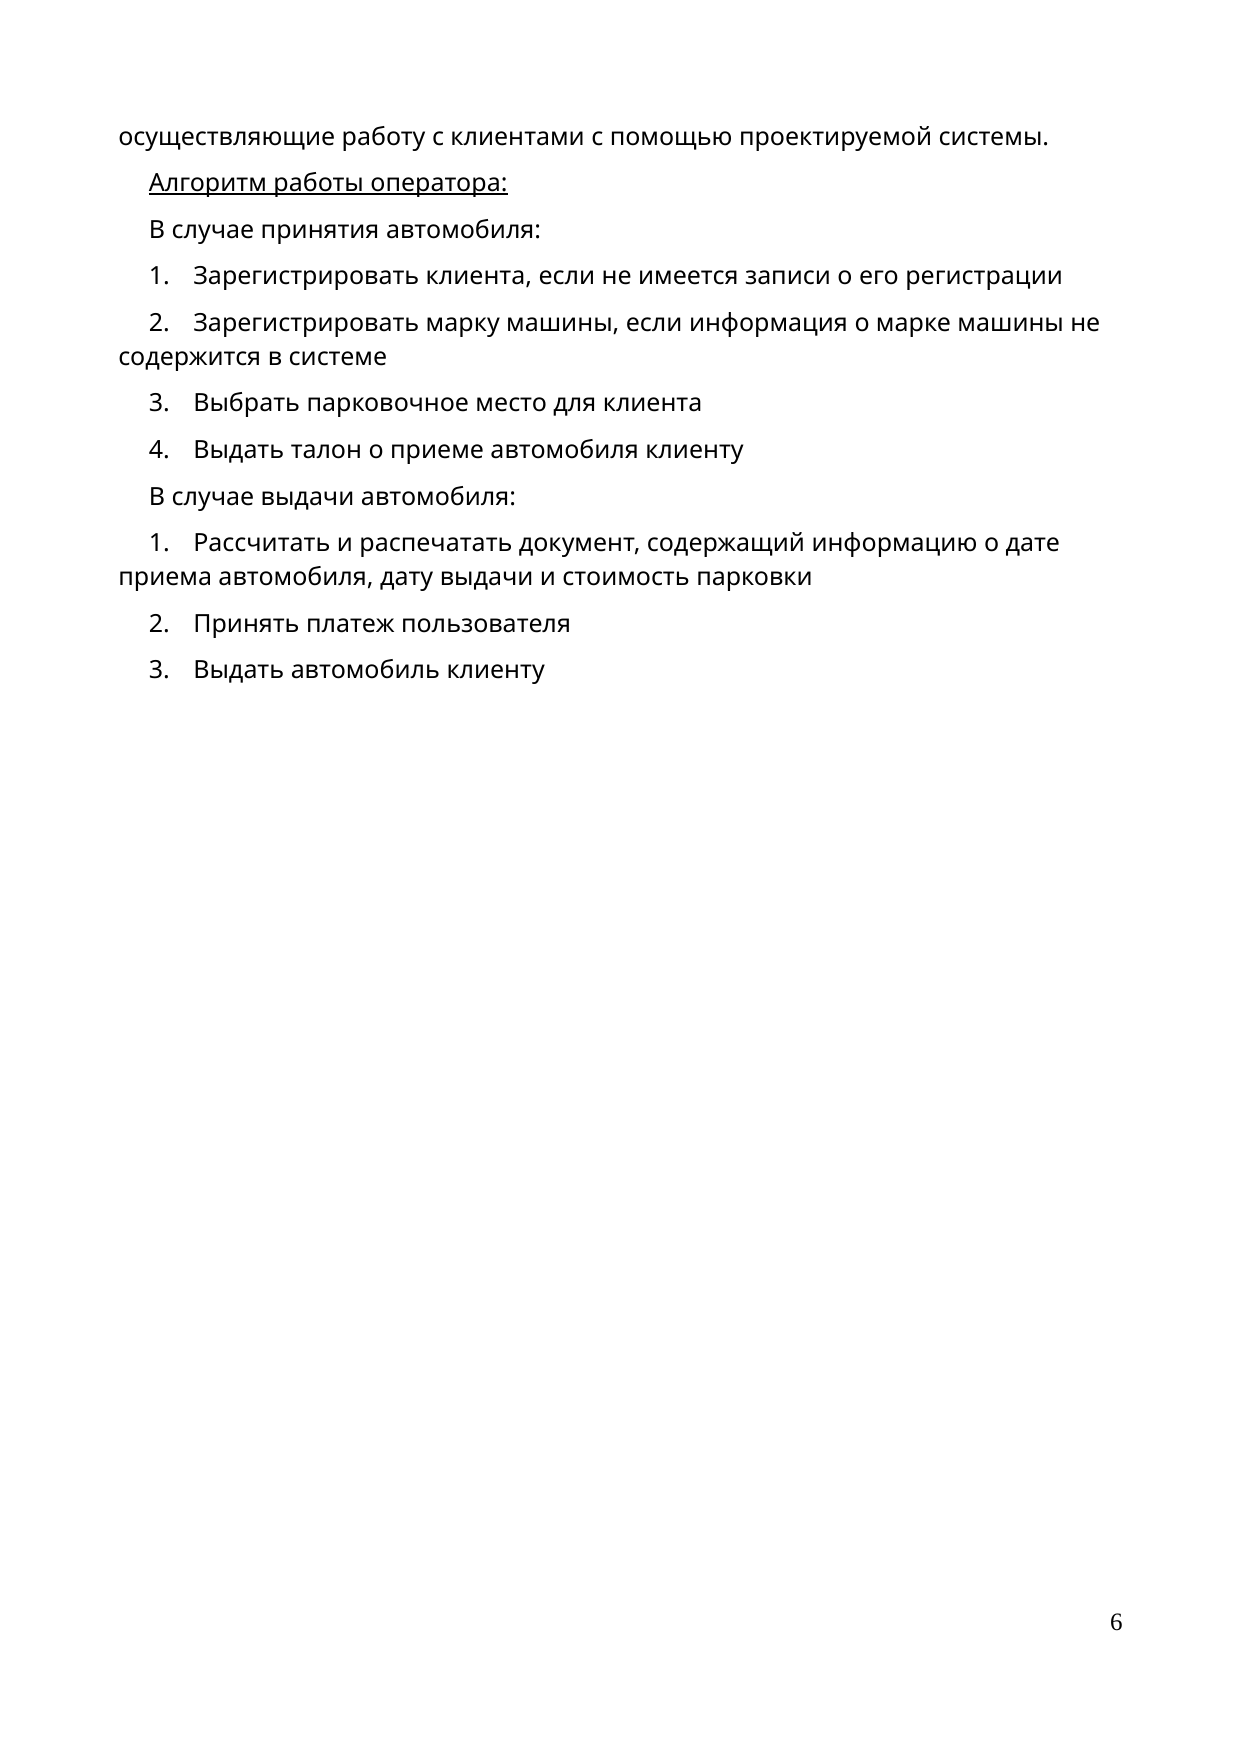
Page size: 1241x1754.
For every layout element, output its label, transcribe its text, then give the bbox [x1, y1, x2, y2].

list Принять платеж пользователя [118, 605, 1122, 639]
text В случае выдачи автомобиля: [118, 478, 1122, 512]
text В случае принятия автомобиля: [118, 211, 1122, 245]
list Выдать автомобиль клиенту [118, 652, 1122, 686]
list Выбрать парковочное место для клиента [118, 385, 1122, 419]
list Выдать талон о приеме автомобиля клиенту [118, 432, 1122, 466]
text Алгоритм работы оператора: [118, 165, 1122, 199]
list Зарегистрировать клиента, если не имеется записи о его регистрации [118, 258, 1122, 292]
list Рассчитать и распечатать документ, содержащий информацию о дате приема автомобиля, дату выдачи и стоимость парковки [118, 525, 1122, 593]
list Зарегистрировать марку машины, если информация о марке машины не содержится в системе [118, 304, 1122, 372]
text осуществляющие работу с клиентами с помощью проектируемой системы. [118, 118, 1122, 152]
